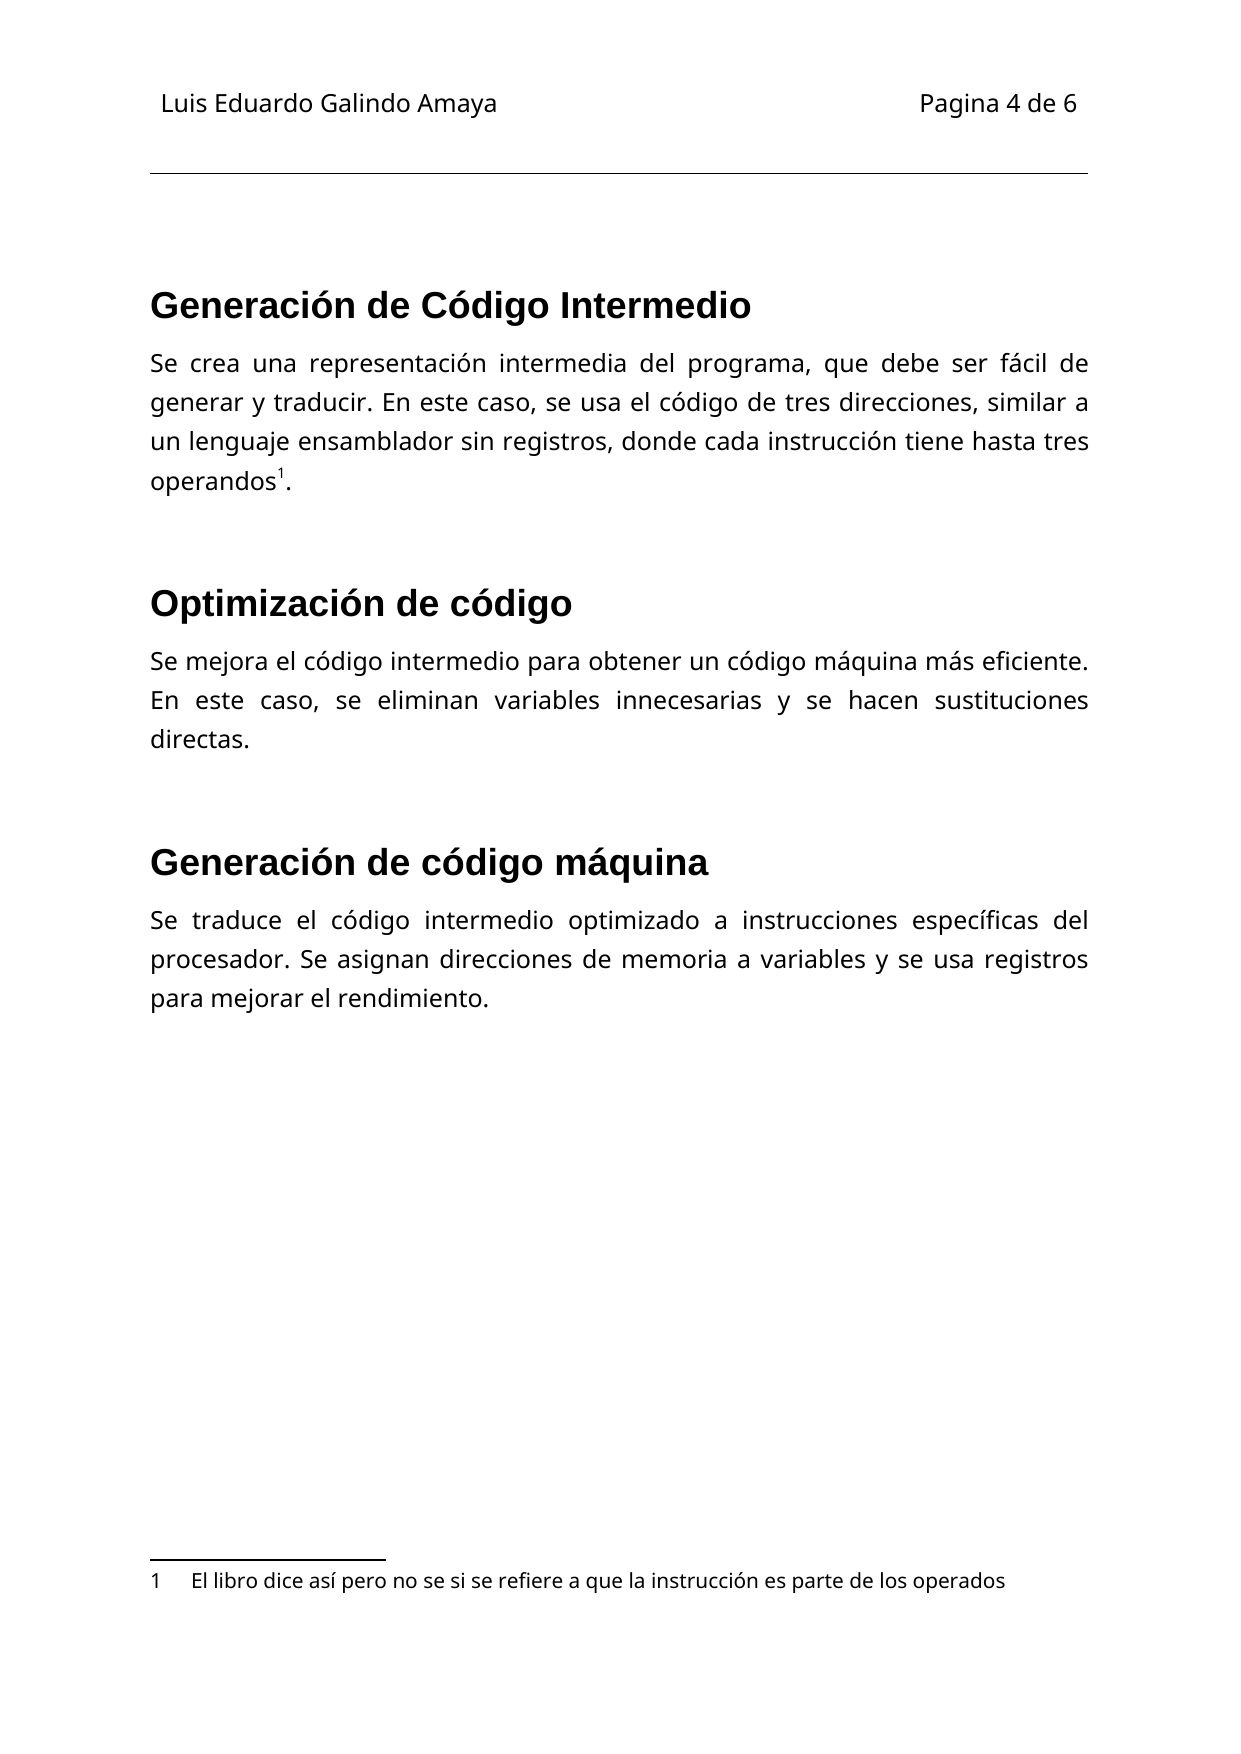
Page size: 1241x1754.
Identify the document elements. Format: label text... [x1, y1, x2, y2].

text El libro dice así pero no se si se refiere a que la instrucción es parte de los operados [150, 1566, 1090, 1594]
text Se crea una representación intermedia del programa, que debe ser fácil de generar y traducir. En este caso, se usa el código de tres direcciones, similar a un lenguaje ensamblador sin registros, donde cada instrucción tiene hasta tres operandos. [150, 346, 1090, 497]
subtitle Optimización de código [150, 581, 1090, 624]
text Se traduce el código intermedio optimizado a instrucciones específicas del procesador. Se asignan direcciones de memoria a variables y se usa registros para mejorar el rendimiento. [150, 902, 1090, 1015]
subtitle Generación de Código Intermedio [150, 283, 1090, 326]
text Se mejora el código intermedio para obtener un código máquina más eficiente. En este caso, se eliminan variables innecesarias y se hacen sustituciones directas. [150, 644, 1090, 756]
subtitle Generación de código máquina [150, 840, 1090, 883]
